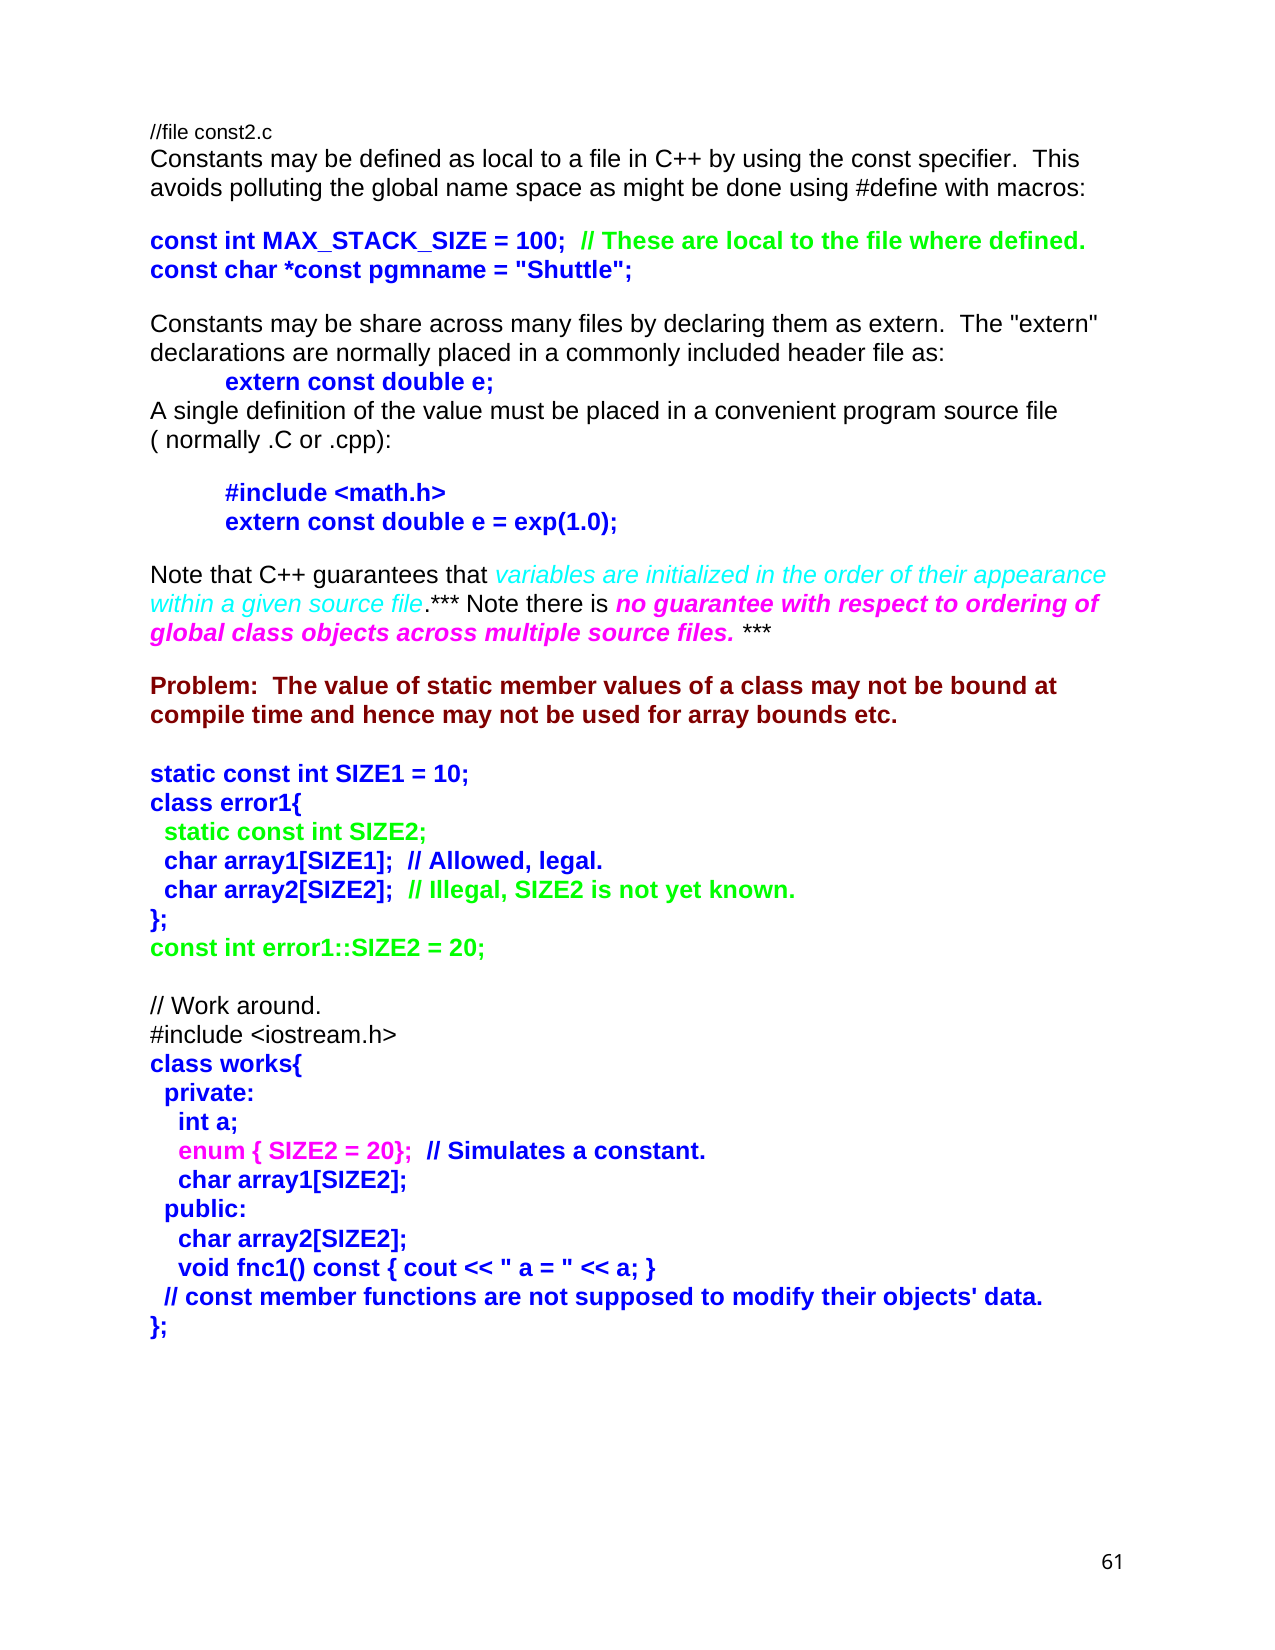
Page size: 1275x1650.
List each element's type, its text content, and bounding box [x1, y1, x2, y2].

text }; [150, 904, 1125, 933]
text const int MAX_STACK_SIZE = 100; // These are local to the file where defined. [150, 226, 1125, 255]
text A single definition of the value must be placed in a convenient program source file ( normally .C or .cpp): [150, 396, 1125, 454]
text Constants may be share across many files by declaring them as extern. The "extern" declarations are normally placed in a commonly included header file as: [150, 308, 1125, 367]
text class works{ [150, 1049, 1125, 1078]
text const char *const pgmname = "Shuttle"; [150, 255, 1125, 284]
text char array1[SIZE2]; [150, 1165, 1125, 1194]
text static const int SIZE2; [150, 817, 1125, 846]
text extern const double e = exp(1.0); [150, 507, 1125, 536]
text int a; [150, 1107, 1125, 1136]
text // Work around. [150, 991, 1125, 1020]
text Constants may be defined as local to a file in C++ by using the const specifier. This avoids polluting the global name space as might be done using #define with macros: [150, 144, 1125, 202]
text void fnc1() const { cout << " a = " << a; } [150, 1252, 1125, 1282]
text Note that C++ guarantees that variables are initialized in the order of their appearance within a given source file.*** Note there is no guarantee with respect to ordering of global class objects across multiple source files. *** [150, 560, 1125, 647]
text char array1[SIZE1]; // Allowed, legal. [150, 846, 1125, 875]
text #include <iostream.h> [150, 1020, 1125, 1049]
text }; [150, 1311, 1125, 1340]
text #include <math.h> [150, 478, 1125, 507]
text static const int SIZE1 = 10; [150, 758, 1125, 787]
text // const member functions are not supposed to modify their objects' data. [150, 1282, 1125, 1311]
text //file const2.c [150, 120, 1125, 144]
text class error1{ [150, 787, 1125, 817]
text extern const double e; [150, 367, 1125, 396]
text public: [150, 1194, 1125, 1223]
text const int error1::SIZE2 = 20; [150, 933, 1125, 962]
text Problem: The value of static member values of a class may not be bound at compile time and hence may not be used for array bounds etc. [150, 671, 1125, 729]
text char array2[SIZE2]; [150, 1223, 1125, 1252]
text char array2[SIZE2]; // Illegal, SIZE2 is not yet known. [150, 875, 1125, 904]
text enum { SIZE2 = 20}; // Simulates a constant. [150, 1136, 1125, 1165]
text private: [150, 1078, 1125, 1107]
